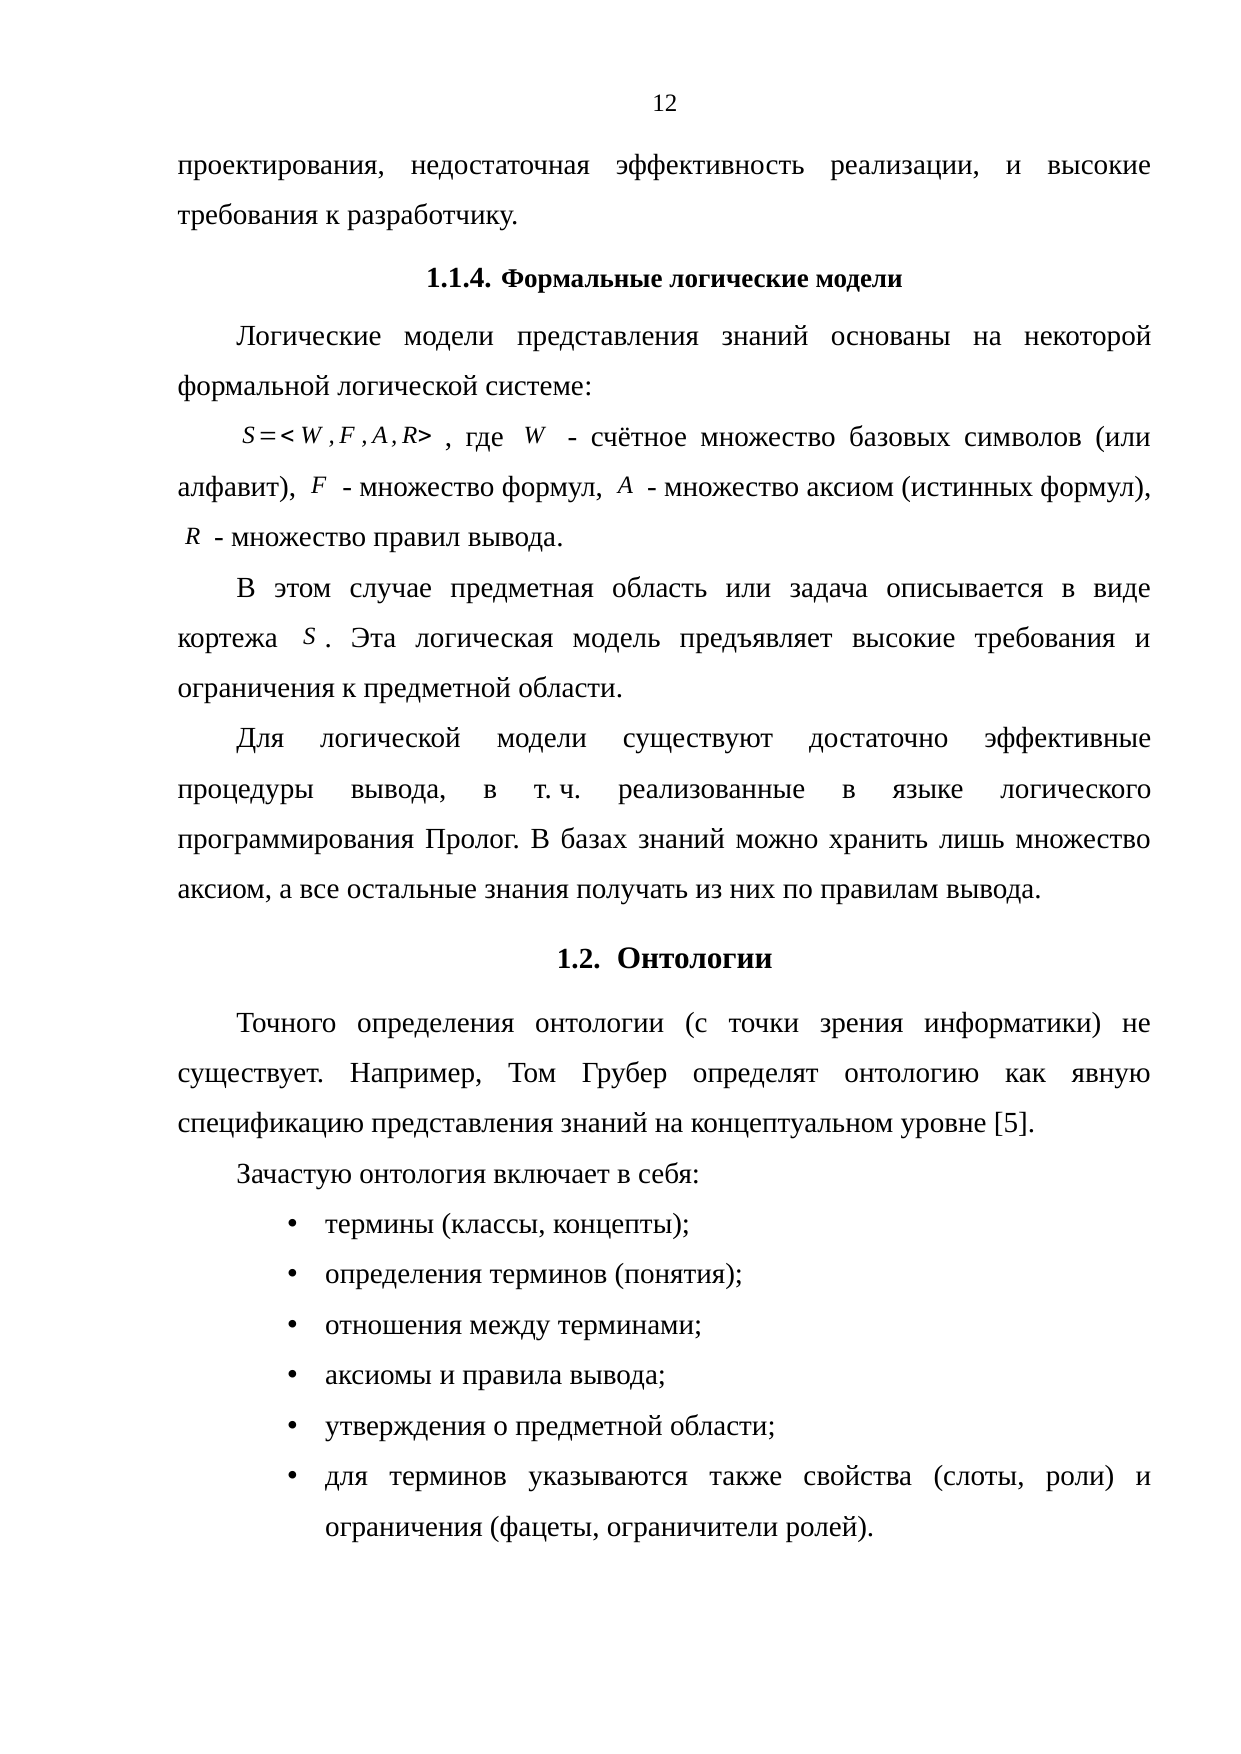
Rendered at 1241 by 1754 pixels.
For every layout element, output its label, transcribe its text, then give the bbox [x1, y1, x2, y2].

text проектирования, недостаточная эффективность реализации, и высокие требования к разработчику. [177, 147, 1152, 231]
list для терминов указываются также свойства (слоты, роли) и ограничения (фацеты, ограничители ролей). [287, 1458, 1152, 1542]
list отношения между терминами; [287, 1307, 1152, 1341]
text Для логической модели существуют достаточно эффективные процедуры вывода, в т. ч. реализованные в языке логического программирования Пролог. В базах знаний можно хранить лишь множество аксиом, а все остальные знания получать из них по правилам вывода. [177, 721, 1152, 905]
text Точного определения онтологии (с точки зрения информатики) не существует. Например, Том Грубер определят онтологию как явную спецификацию представления знаний на концептуальном уровне [5]. [177, 1005, 1152, 1139]
subtitle Формальные логические модели [177, 260, 1152, 294]
text Логические модели представления знаний основаны на некоторой формальной логической системе: [177, 318, 1152, 402]
list определения терминов (понятия); [287, 1257, 1152, 1290]
subtitle Онтологии [177, 939, 1152, 976]
list аксиомы и правила вывода; [287, 1357, 1152, 1391]
text , где - счётное множество базовых символов (или алфавит), - множество формул, - множество аксиом (истинных формул), - множество правил вывода. [177, 419, 1152, 553]
list термины (классы, концепты); [287, 1206, 1152, 1240]
list утверждения о предметной области; [287, 1408, 1152, 1442]
text В этом случае предметная область или задача описывается в виде кортежа . Эта логическая модель предъявляет высокие требования и ограничения к предметной области. [177, 570, 1152, 704]
text Зачастую онтология включает в себя: [177, 1156, 1152, 1189]
